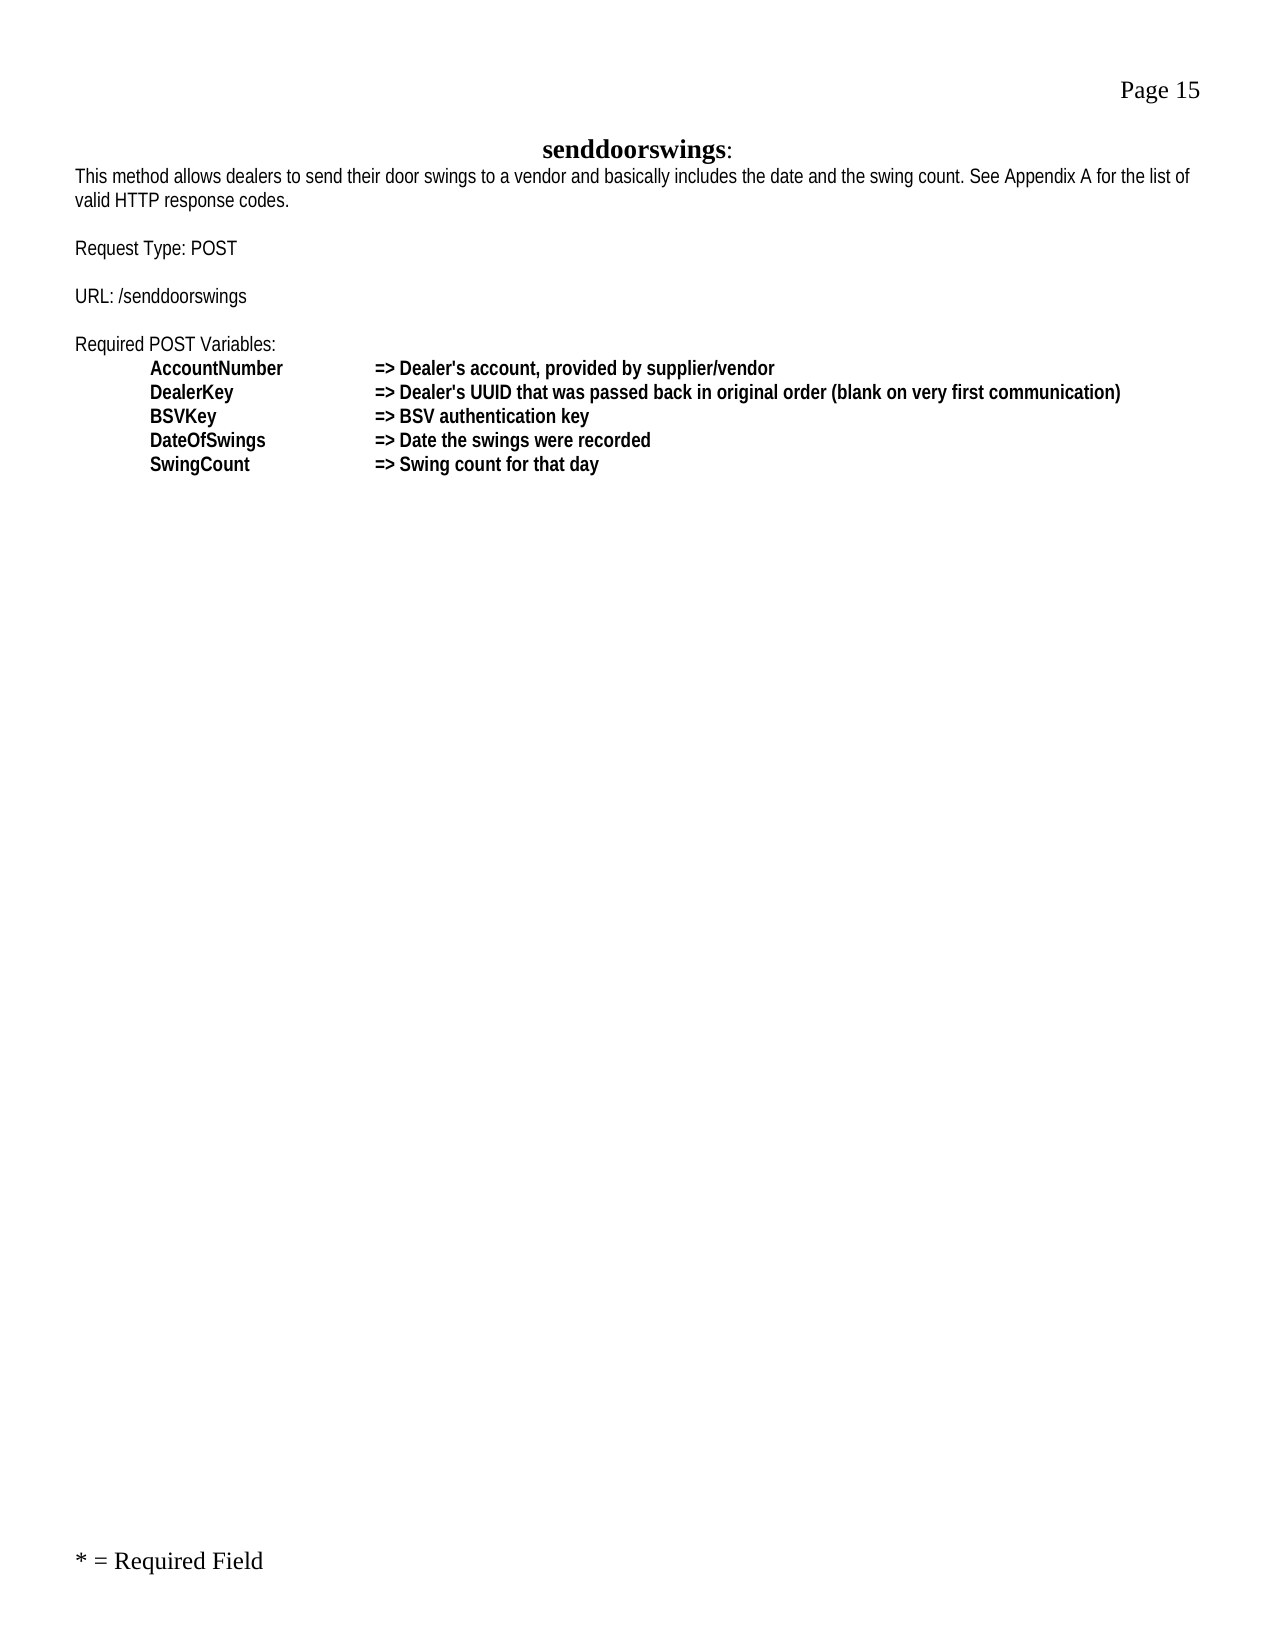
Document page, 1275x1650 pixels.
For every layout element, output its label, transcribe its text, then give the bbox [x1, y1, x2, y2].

text This method allows dealers to send their door swings to a vendor and basically includes the date and the swing count. See Appendix A for the list of valid HTTP response codes. [75, 164, 1200, 212]
text Request Type: POST [75, 236, 1200, 260]
text Required POST Variables: [75, 332, 1200, 356]
text SwingCount => Swing count for that day [75, 452, 1200, 476]
text senddoorswings: [75, 133, 1200, 164]
text URL: /senddoorswings [75, 284, 1200, 308]
text AccountNumber => Dealer's account, provided by supplier/vendor [75, 356, 1200, 380]
text DealerKey => Dealer's UUID that was passed back in original order (blank on very first communication) [75, 380, 1200, 404]
text BSVKey => BSV authentication key [75, 404, 1200, 428]
text DateOfSwings => Date the swings were recorded [75, 428, 1200, 452]
